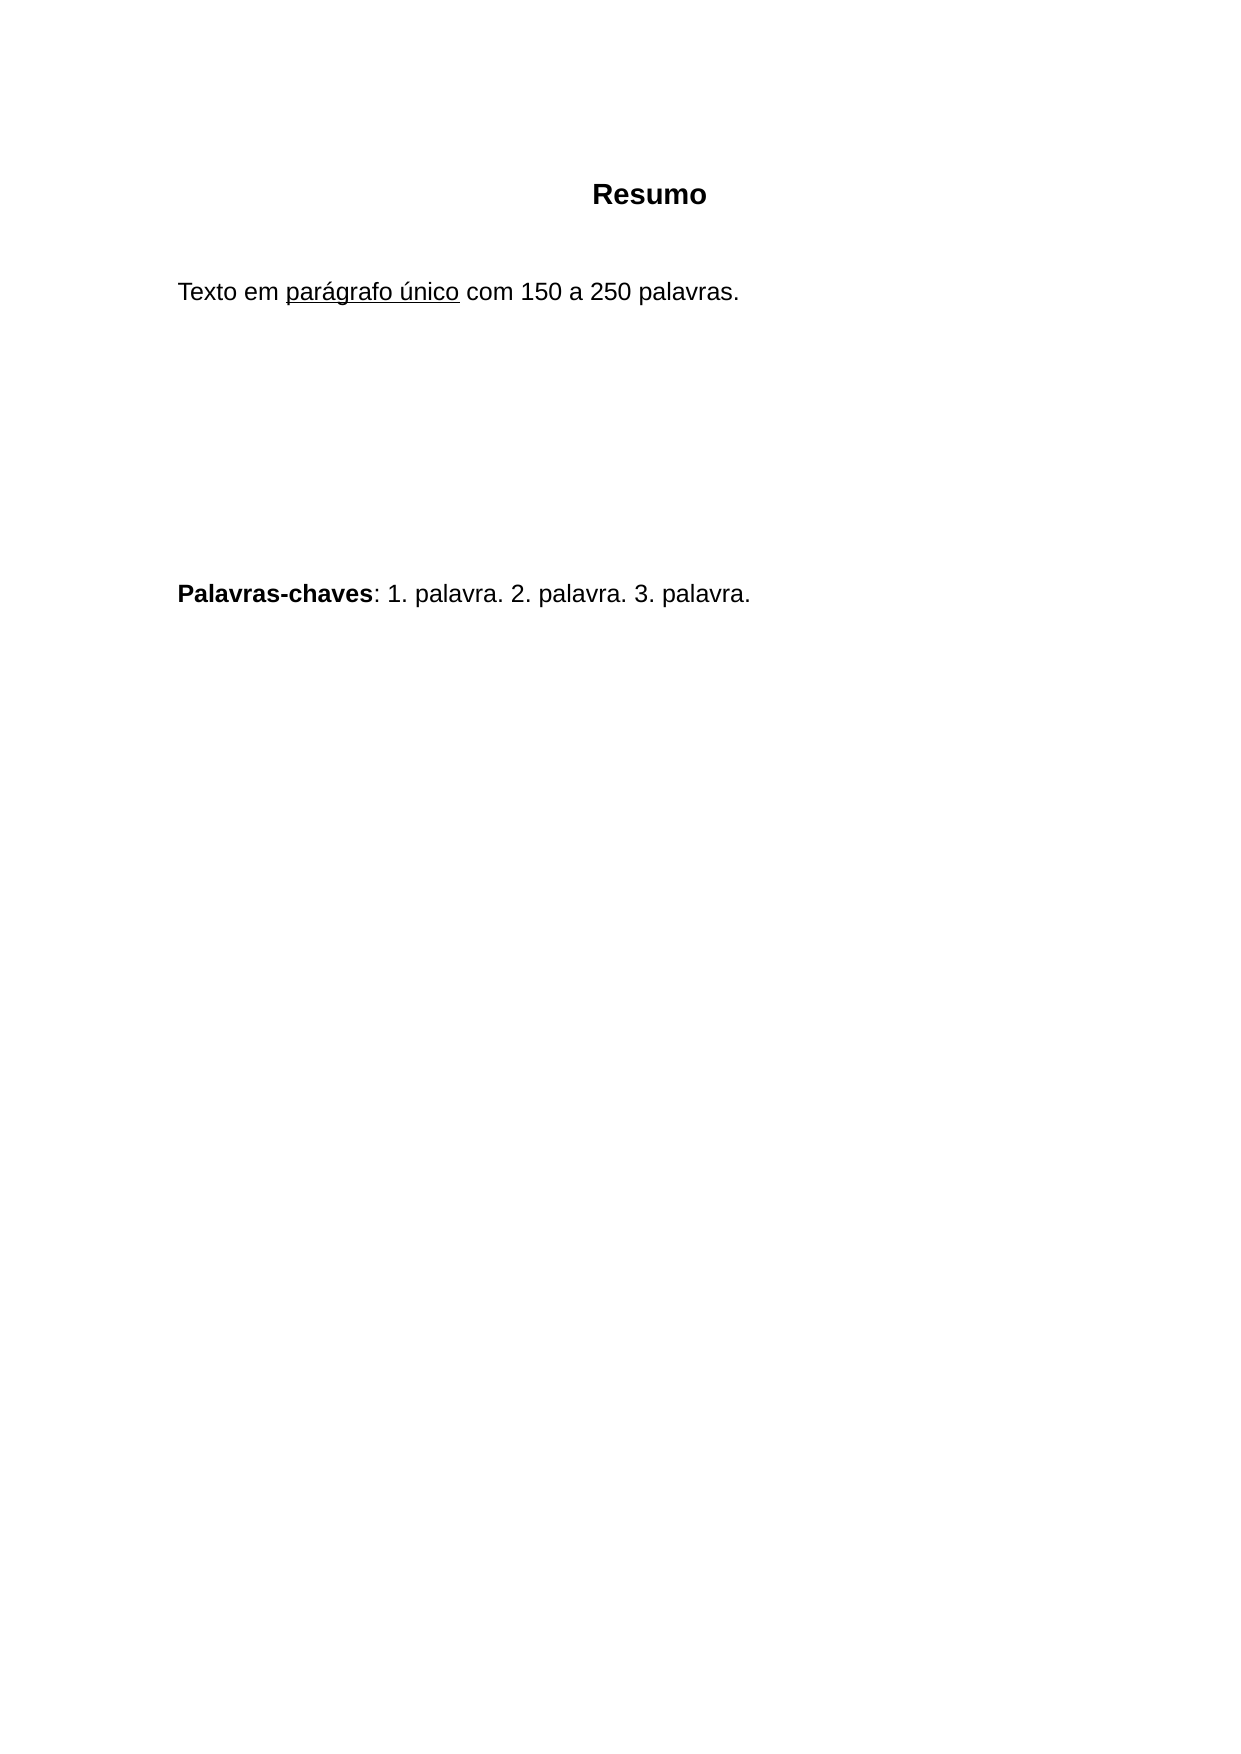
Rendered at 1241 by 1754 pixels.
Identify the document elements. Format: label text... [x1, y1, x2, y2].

text Texto em parágrafo único com 150 a 250 palavras. [177, 277, 1122, 306]
text Resumo [177, 177, 1122, 211]
text Palavras-chaves: 1. palavra. 2. palavra. 3. palavra. [177, 579, 1122, 608]
